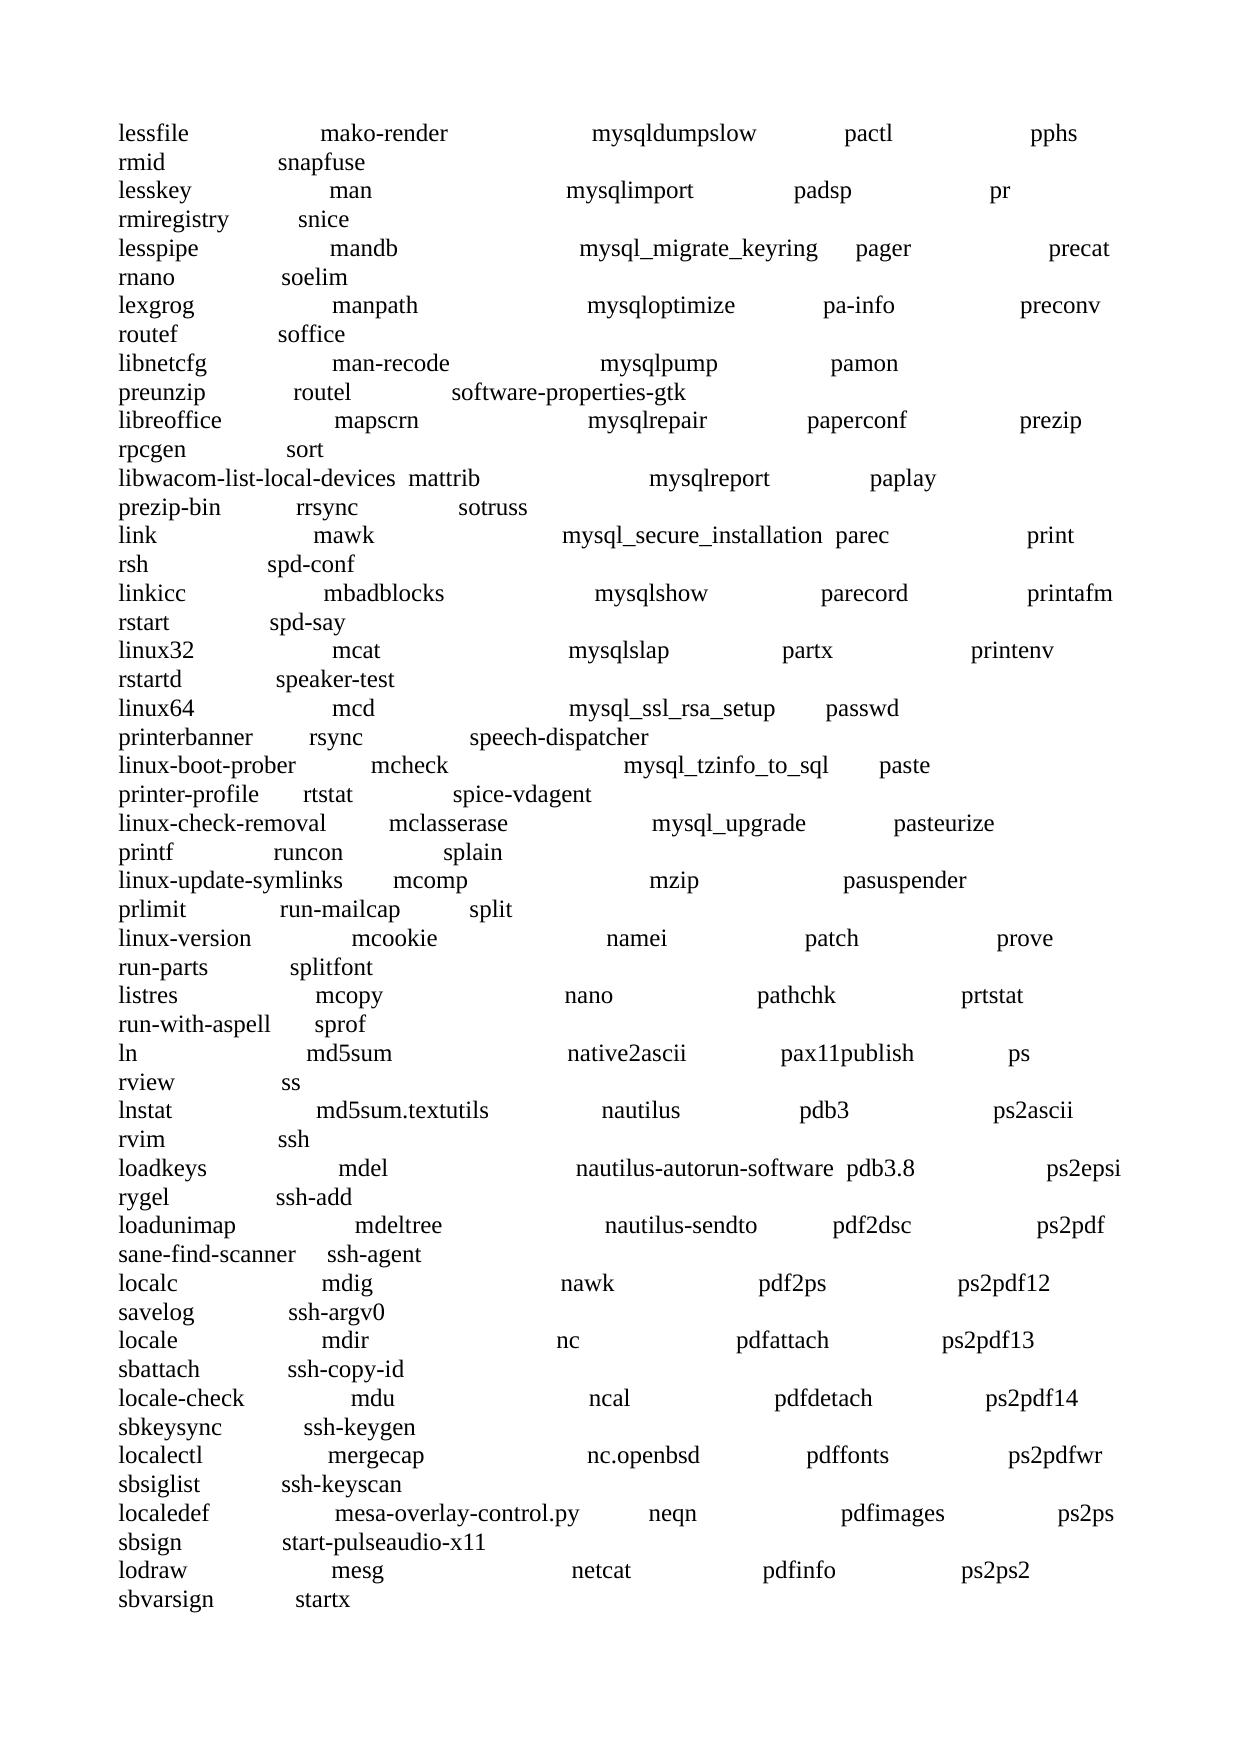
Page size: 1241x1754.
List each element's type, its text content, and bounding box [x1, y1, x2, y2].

text localc mdig nawk pdf2ps ps2pdf12 savelog ssh-argv0 [118, 1268, 1122, 1326]
text linux-check-removal mclasserase mysql_upgrade pasteurize printf runcon splain [118, 808, 1122, 866]
text lodraw mesg netcat pdfinfo ps2ps2 sbvarsign startx [118, 1556, 1122, 1613]
text linux32 mcat mysqlslap partx printenv rstartd speaker-test [118, 636, 1122, 693]
text linux-update-symlinks mcomp mzip pasuspender prlimit run-mailcap split [118, 866, 1122, 923]
text locale mdir nc pdfattach ps2pdf13 sbattach ssh-copy-id [118, 1326, 1122, 1383]
text loadunimap mdeltree nautilus-sendto pdf2dsc ps2pdf sane-find-scanner ssh-agent [118, 1211, 1122, 1268]
text lesspipe mandb mysql_migrate_keyring pager precat rnano soelim [118, 233, 1122, 291]
text lessfile mako-render mysqldumpslow pactl pphs rmid snapfuse [118, 118, 1122, 176]
text libreoffice mapscrn mysqlrepair paperconf prezip rpcgen sort [118, 406, 1122, 463]
text linux64 mcd mysql_ssl_rsa_setup passwd printerbanner rsync speech-dispatcher [118, 693, 1122, 751]
text lexgrog manpath mysqloptimize pa-info preconv routef soffice [118, 291, 1122, 348]
text lnstat md5sum.textutils nautilus pdb3 ps2ascii rvim ssh [118, 1096, 1122, 1153]
text libnetcfg man-recode mysqlpump pamon preunzip routel software-properties-gtk [118, 348, 1122, 406]
text libwacom-list-local-devices mattrib mysqlreport paplay prezip-bin rrsync sotruss [118, 463, 1122, 521]
text loadkeys mdel nautilus-autorun-software pdb3.8 ps2epsi rygel ssh-add [118, 1153, 1122, 1211]
text localedef mesa-overlay-control.py neqn pdfimages ps2ps sbsign start-pulseaudio-x11 [118, 1498, 1122, 1556]
text ln md5sum native2ascii pax11publish ps rview ss [118, 1038, 1122, 1096]
text locale-check mdu ncal pdfdetach ps2pdf14 sbkeysync ssh-keygen [118, 1383, 1122, 1441]
text localectl mergecap nc.openbsd pdffonts ps2pdfwr sbsiglist ssh-keyscan [118, 1441, 1122, 1498]
text linkicc mbadblocks mysqlshow parecord printafm rstart spd-say [118, 578, 1122, 636]
text lesskey man mysqlimport padsp pr rmiregistry snice [118, 176, 1122, 233]
text linux-boot-prober mcheck mysql_tzinfo_to_sql paste printer-profile rtstat spice-vdagent [118, 751, 1122, 808]
text link mawk mysql_secure_installation parec print rsh spd-conf [118, 521, 1122, 578]
text listres mcopy nano pathchk prtstat run-with-aspell sprof [118, 981, 1122, 1038]
text linux-version mcookie namei patch prove run-parts splitfont [118, 923, 1122, 981]
